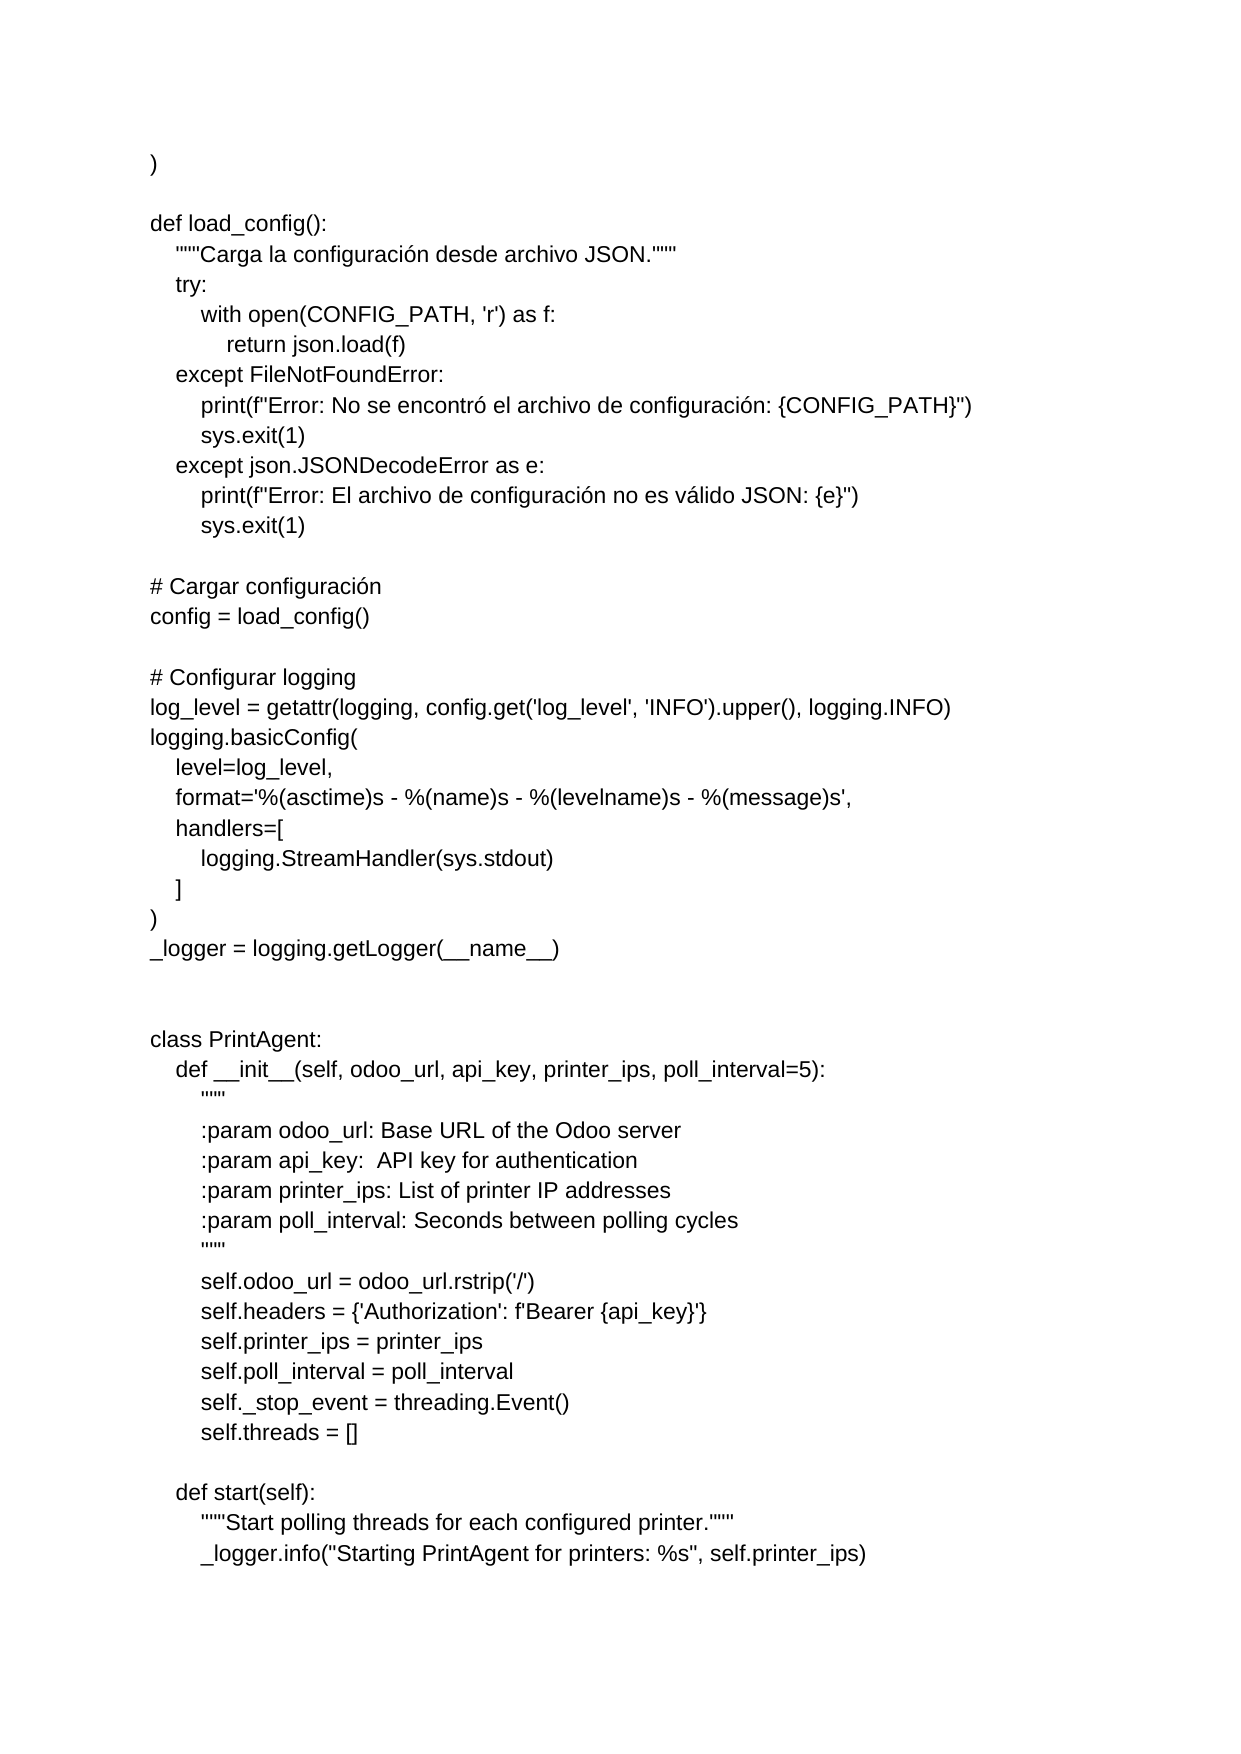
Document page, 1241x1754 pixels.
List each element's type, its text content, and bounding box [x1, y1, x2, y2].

text self._stop_event = threading.Event() [150, 1388, 1090, 1415]
text def __init__(self, odoo_url, api_key, printer_ips, poll_interval=5): [150, 1056, 1090, 1083]
text except json.JSONDecodeError as e: [150, 452, 1090, 478]
text class PrintAgent: [150, 1026, 1090, 1052]
text :param printer_ips: List of printer IP addresses [150, 1177, 1090, 1203]
text # Configurar logging [150, 663, 1090, 690]
text self.odoo_url = odoo_url.rstrip('/') [150, 1268, 1090, 1294]
text handlers=[ [150, 814, 1090, 841]
text self.poll_interval = poll_interval [150, 1358, 1090, 1385]
text :param odoo_url: Base URL of the Odoo server [150, 1117, 1090, 1143]
text :param poll_interval: Seconds between polling cycles [150, 1207, 1090, 1234]
text _logger.info("Starting PrintAgent for printers: %s", self.printer_ips) [150, 1539, 1090, 1566]
text return json.load(f) [150, 331, 1090, 358]
text format='%(asctime)s - %(name)s - %(levelname)s - %(message)s', [150, 784, 1090, 811]
text def load_config(): [150, 210, 1090, 237]
text """ [150, 1086, 1090, 1113]
text with open(CONFIG_PATH, 'r') as f: [150, 301, 1090, 327]
text logging.StreamHandler(sys.stdout) [150, 845, 1090, 871]
text log_level = getattr(logging, config.get('log_level', 'INFO').upper(), logging.INFO) [150, 694, 1090, 720]
text print(f"Error: No se encontró el archivo de configuración: {CONFIG_PATH}") [150, 392, 1090, 418]
text # Cargar configuración [150, 573, 1090, 599]
text ) [150, 150, 1090, 176]
text ] [150, 875, 1090, 901]
text except FileNotFoundError: [150, 361, 1090, 388]
text try: [150, 271, 1090, 297]
text def start(self): [150, 1479, 1090, 1506]
text """Carga la configuración desde archivo JSON.""" [150, 241, 1090, 267]
text :param api_key: API key for authentication [150, 1147, 1090, 1173]
text self.printer_ips = printer_ips [150, 1328, 1090, 1354]
text ) [150, 905, 1090, 932]
text _logger = logging.getLogger(__name__) [150, 935, 1090, 962]
text config = load_config() [150, 603, 1090, 629]
text self.threads = [] [150, 1419, 1090, 1445]
text self.headers = {'Authorization': f'Bearer {api_key}'} [150, 1298, 1090, 1324]
text """ [150, 1237, 1090, 1264]
text print(f"Error: El archivo de configuración no es válido JSON: {e}") [150, 482, 1090, 509]
text """Start polling threads for each configured printer.""" [150, 1509, 1090, 1536]
text logging.basicConfig( [150, 724, 1090, 750]
text sys.exit(1) [150, 512, 1090, 539]
text level=log_level, [150, 754, 1090, 781]
text sys.exit(1) [150, 422, 1090, 448]
